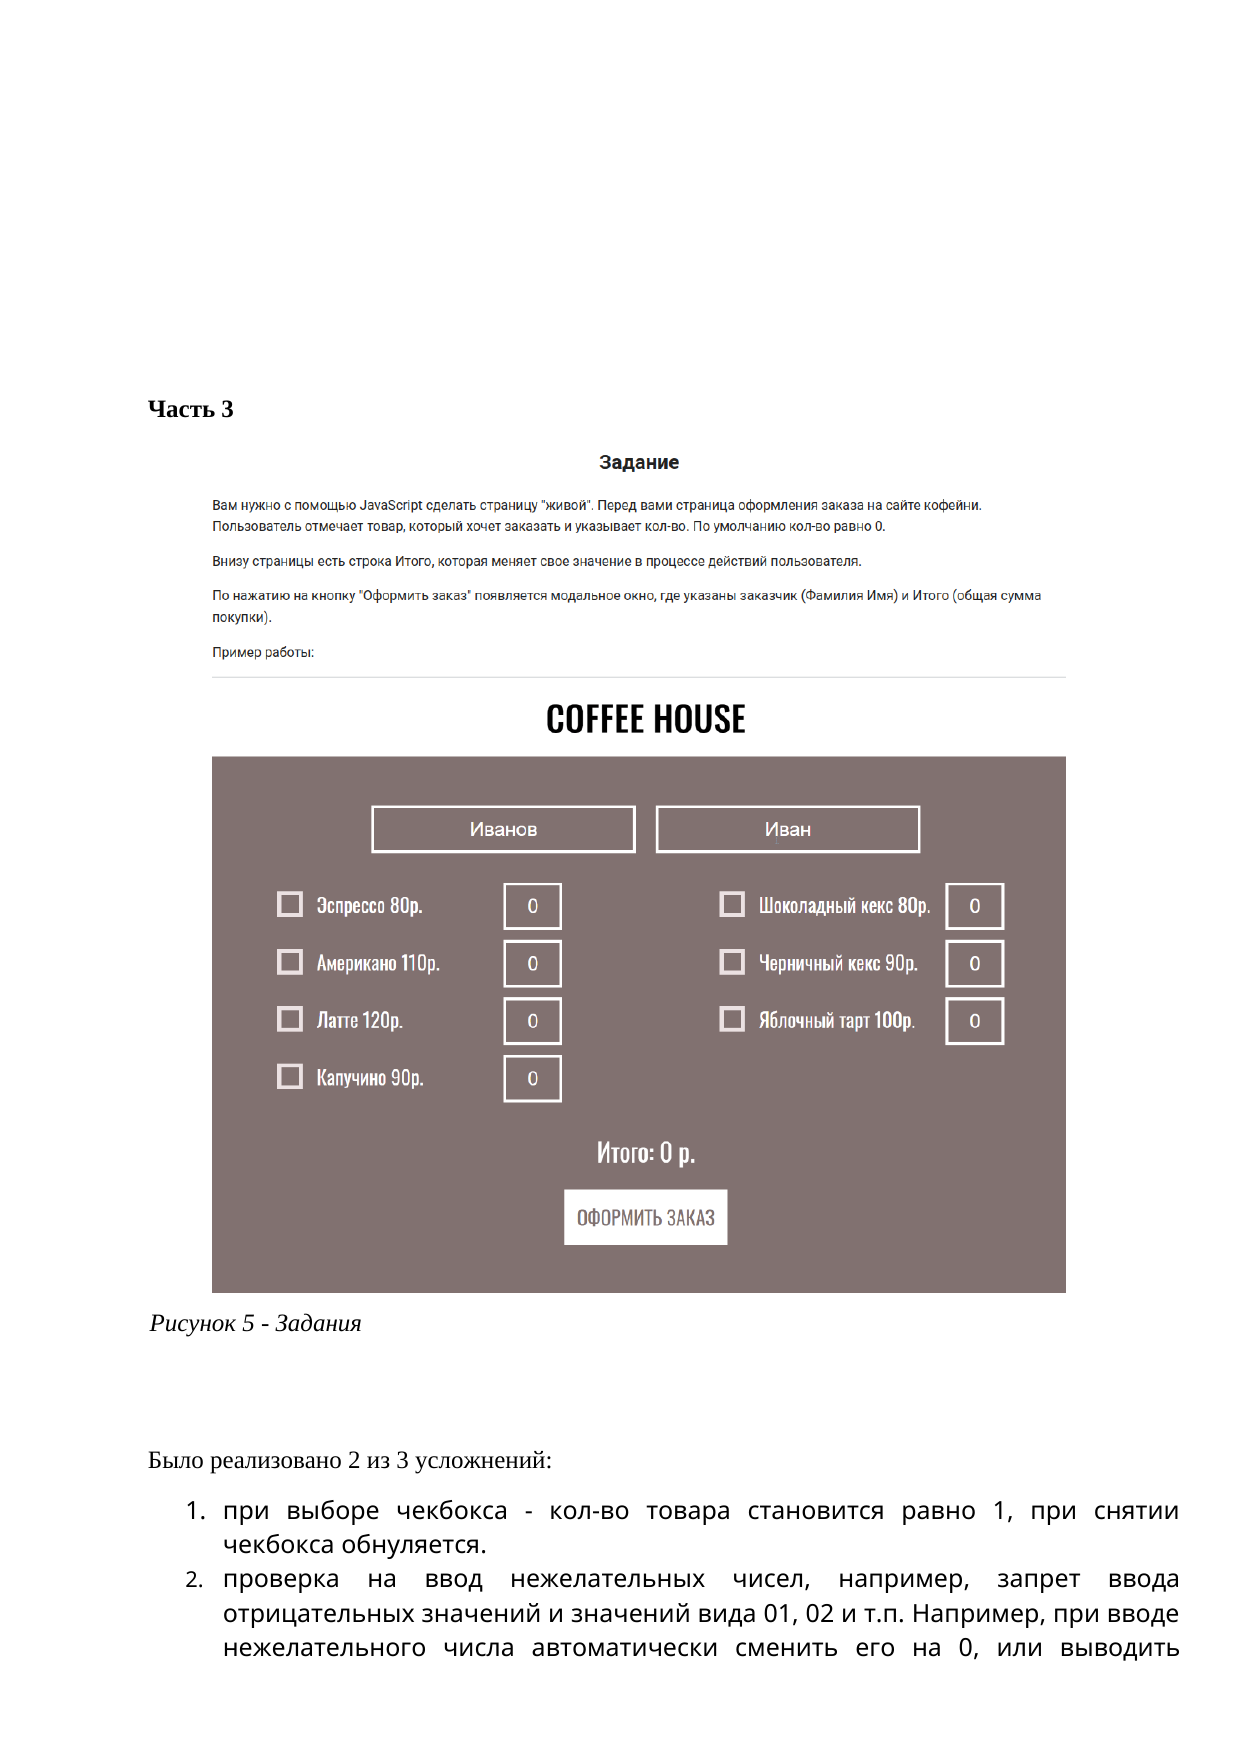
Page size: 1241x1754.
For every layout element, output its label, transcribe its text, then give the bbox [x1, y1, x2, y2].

picture [149, 451, 1183, 1296]
text Было реализовано 2 из 3 усложнений: [148, 1445, 1181, 1474]
text Часть 3 [148, 394, 1181, 423]
list при выборе чекбокса - кол-во товара становится равно 1, при снятии чекбокса обнуляется. [185, 1493, 1181, 1561]
text Рисунок 5 - Задания [149, 1296, 1183, 1337]
list проверка на ввод нежелательных чисел, например, запрет ввода отрицательных значений и значений вида 01, 02 и т.п. Например, при вводе нежелательного числа автоматически сменить его на 0, или выводить [185, 1561, 1181, 1663]
